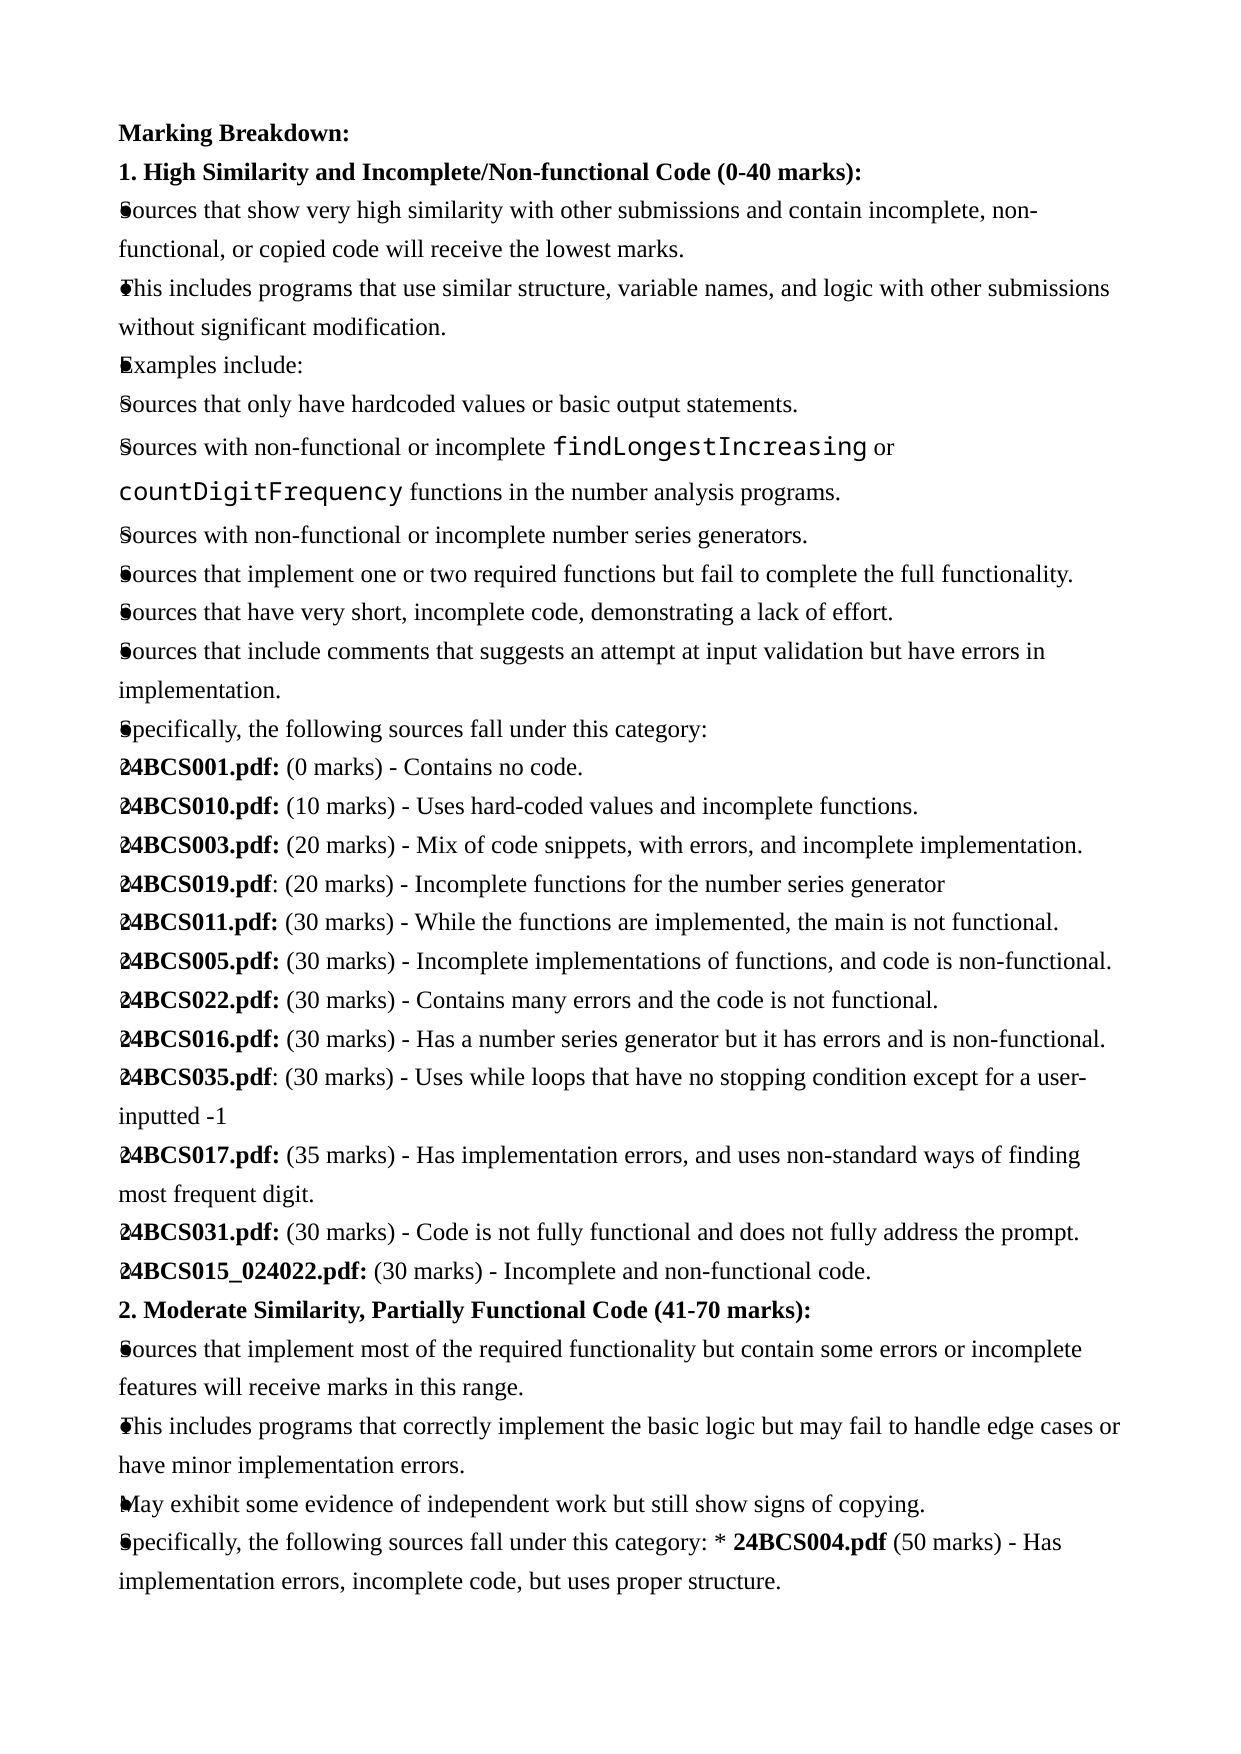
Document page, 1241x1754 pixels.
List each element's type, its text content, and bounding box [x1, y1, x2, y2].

text Sources with non-functional or incomplete number series generators. [121, 520, 1122, 549]
text 24BCS022.pdf: (30 marks) - Contains many errors and the code is not functional. [121, 985, 1122, 1014]
text 24BCS005.pdf: (30 marks) - Incomplete implementations of functions, and code is non-functional. [121, 946, 1122, 975]
text This includes programs that use similar structure, variable names, and logic with other submissions without significant modification. [118, 273, 1122, 341]
text Examples include: [121, 351, 1122, 379]
text 2. Moderate Similarity, Partially Functional Code (41-70 marks): [118, 1295, 1122, 1324]
text Specifically, the following sources fall under this category: [121, 714, 1122, 742]
text Sources with non-functional or incomplete findLongestIncreasing or countDigitFrequency functions in the number analysis programs. [118, 428, 1122, 508]
text 24BCS017.pdf: (35 marks) - Has implementation errors, and uses non-standard ways of finding most frequent digit. [118, 1140, 1122, 1207]
text May exhibit some evidence of independent work but still show signs of copying. [121, 1489, 1122, 1517]
text Sources that implement one or two required functions but fail to complete the full functionality. [121, 559, 1122, 587]
text Sources that include comments that suggests an attempt at input validation but have errors in implementation. [118, 636, 1122, 704]
text This includes programs that correctly implement the basic logic but may fail to handle edge cases or have minor implementation errors. [118, 1411, 1122, 1479]
text 1. High Similarity and Incomplete/Non-functional Code (0-40 marks): [118, 157, 1122, 186]
text 24BCS031.pdf: (30 marks) - Code is not fully functional and does not fully address the prompt. [121, 1217, 1122, 1246]
text 24BCS010.pdf: (10 marks) - Uses hard-coded values and incomplete functions. [121, 791, 1122, 820]
text Sources that have very short, incomplete code, demonstrating a lack of effort. [121, 597, 1122, 626]
text 24BCS001.pdf: (0 marks) - Contains no code. [121, 752, 1122, 781]
text Sources that implement most of the required functionality but contain some errors or incomplete features will receive marks in this range. [118, 1334, 1122, 1401]
text 24BCS019.pdf: (20 marks) - Incomplete functions for the number series generator [121, 869, 1122, 897]
text Sources that show very high similarity with other submissions and contain incomplete, non-functional, or copied code will receive the lowest marks. [118, 196, 1122, 263]
text 24BCS011.pdf: (30 marks) - While the functions are implemented, the main is not functional. [121, 907, 1122, 936]
text Specifically, the following sources fall under this category: * 24BCS004.pdf (50 marks) - Has implementation errors, incomplete code, but uses proper structure. [118, 1527, 1122, 1595]
text 24BCS003.pdf: (20 marks) - Mix of code snippets, with errors, and incomplete implementation. [121, 830, 1122, 859]
text Sources that only have hardcoded values or basic output statements. [121, 389, 1122, 418]
text 24BCS015_024022.pdf: (30 marks) - Incomplete and non-functional code. [121, 1256, 1122, 1285]
text 24BCS035.pdf: (30 marks) - Uses while loops that have no stopping condition except for a user-inputted -1 [118, 1062, 1122, 1130]
text Marking Breakdown: [118, 118, 1122, 147]
text 24BCS016.pdf: (30 marks) - Has a number series generator but it has errors and is non-functional. [121, 1024, 1122, 1052]
